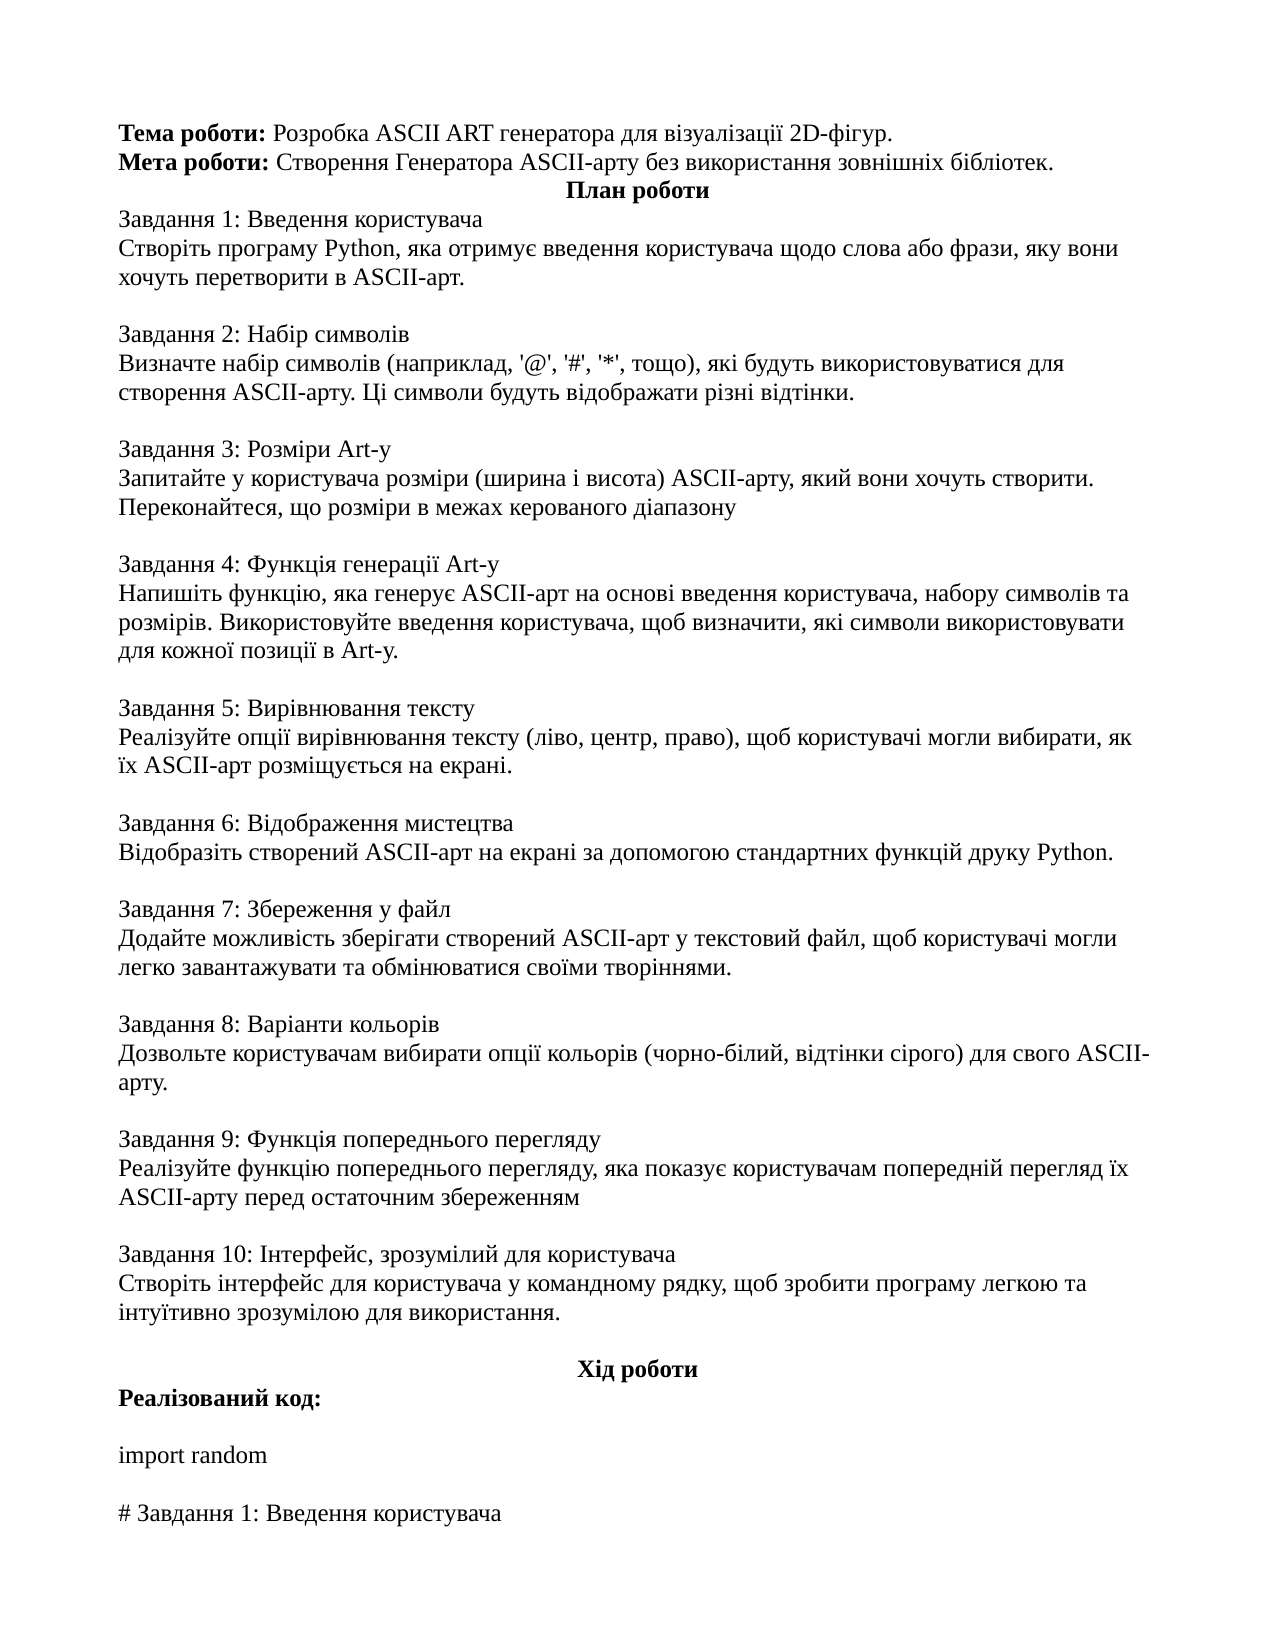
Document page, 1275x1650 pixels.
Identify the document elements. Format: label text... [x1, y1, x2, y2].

text Визначте набір символів (наприклад, '@', '#', '*', тощо), які будуть використовуватися для створення ASCII-арту. Ці символи будуть відображати різні відтінки. [118, 348, 1157, 406]
text Завдання 5: Вирівнювання тексту [118, 693, 1157, 722]
text Завдання 4: Функція генерації Art-у [118, 549, 1157, 578]
text import random [118, 1441, 1157, 1469]
text Завдання 3: Розміри Art-у [118, 434, 1157, 463]
text Створіть програму Python, яка отримує введення користувача щодо слова або фрази, яку вони хочуть перетворити в ASCII-арт. [118, 233, 1157, 291]
text Реалізований код: [118, 1383, 1157, 1412]
text Відобразіть створений ASCII-арт на екрані за допомогою стандартних функцій друку Python. [118, 837, 1157, 866]
text Завдання 10: Інтерфейс, зрозумілий для користувача [118, 1239, 1157, 1268]
text Завдання 8: Варіанти кольорів [118, 1009, 1157, 1038]
text Хід роботи [118, 1354, 1157, 1383]
text Завдання 2: Набір символів [118, 319, 1157, 348]
text # Завдання 1: Введення користувача [118, 1498, 1157, 1527]
text Завдання 1: Введення користувача [118, 204, 1157, 233]
text Завдання 6: Відображення мистецтва [118, 808, 1157, 837]
text Дозвольте користувачам вибирати опції кольорів (чорно-білий, відтінки сірого) для свого ASCII-арту. [118, 1038, 1157, 1096]
text Завдання 7: Збереження у файл [118, 894, 1157, 923]
text Додайте можливість зберігати створений ASCII-арт у текстовий файл, щоб користувачі могли легко завантажувати та обмінюватися своїми творіннями. [118, 923, 1157, 981]
text Створіть інтерфейс для користувача у командному рядку, щоб зробити програму легкою та інтуїтивно зрозумілою для використання. [118, 1268, 1157, 1326]
text Мета роботи: Створення Генератора ASCII-арту без використання зовнішніх бібліотек. [118, 147, 1157, 176]
text Напишіть функцію, яка генерує ASCII-арт на основі введення користувача, набору символів та розмірів. Використовуйте введення користувача, щоб визначити, які символи використовувати для кожної позиції в Art-у. [118, 578, 1157, 664]
text Реалізуйте функцію попереднього перегляду, яка показує користувачам попередній перегляд їх ASCII-арту перед остаточним збереженням [118, 1153, 1157, 1211]
text Запитайте у користувача розміри (ширина і висота) ASCII-арту, який вони хочуть створити. Переконайтеся, що розміри в межах керованого діапазону [118, 463, 1157, 521]
text План роботи [118, 176, 1157, 204]
text Реалізуйте опції вирівнювання тексту (ліво, центр, право), щоб користувачі могли вибирати, як їх ASCII-арт розміщується на екрані. [118, 722, 1157, 779]
text Завдання 9: Функція попереднього перегляду [118, 1124, 1157, 1153]
text Тема роботи: Розробка ASCII ART генератора для візуалізації 2D-фігур. [118, 118, 1157, 147]
